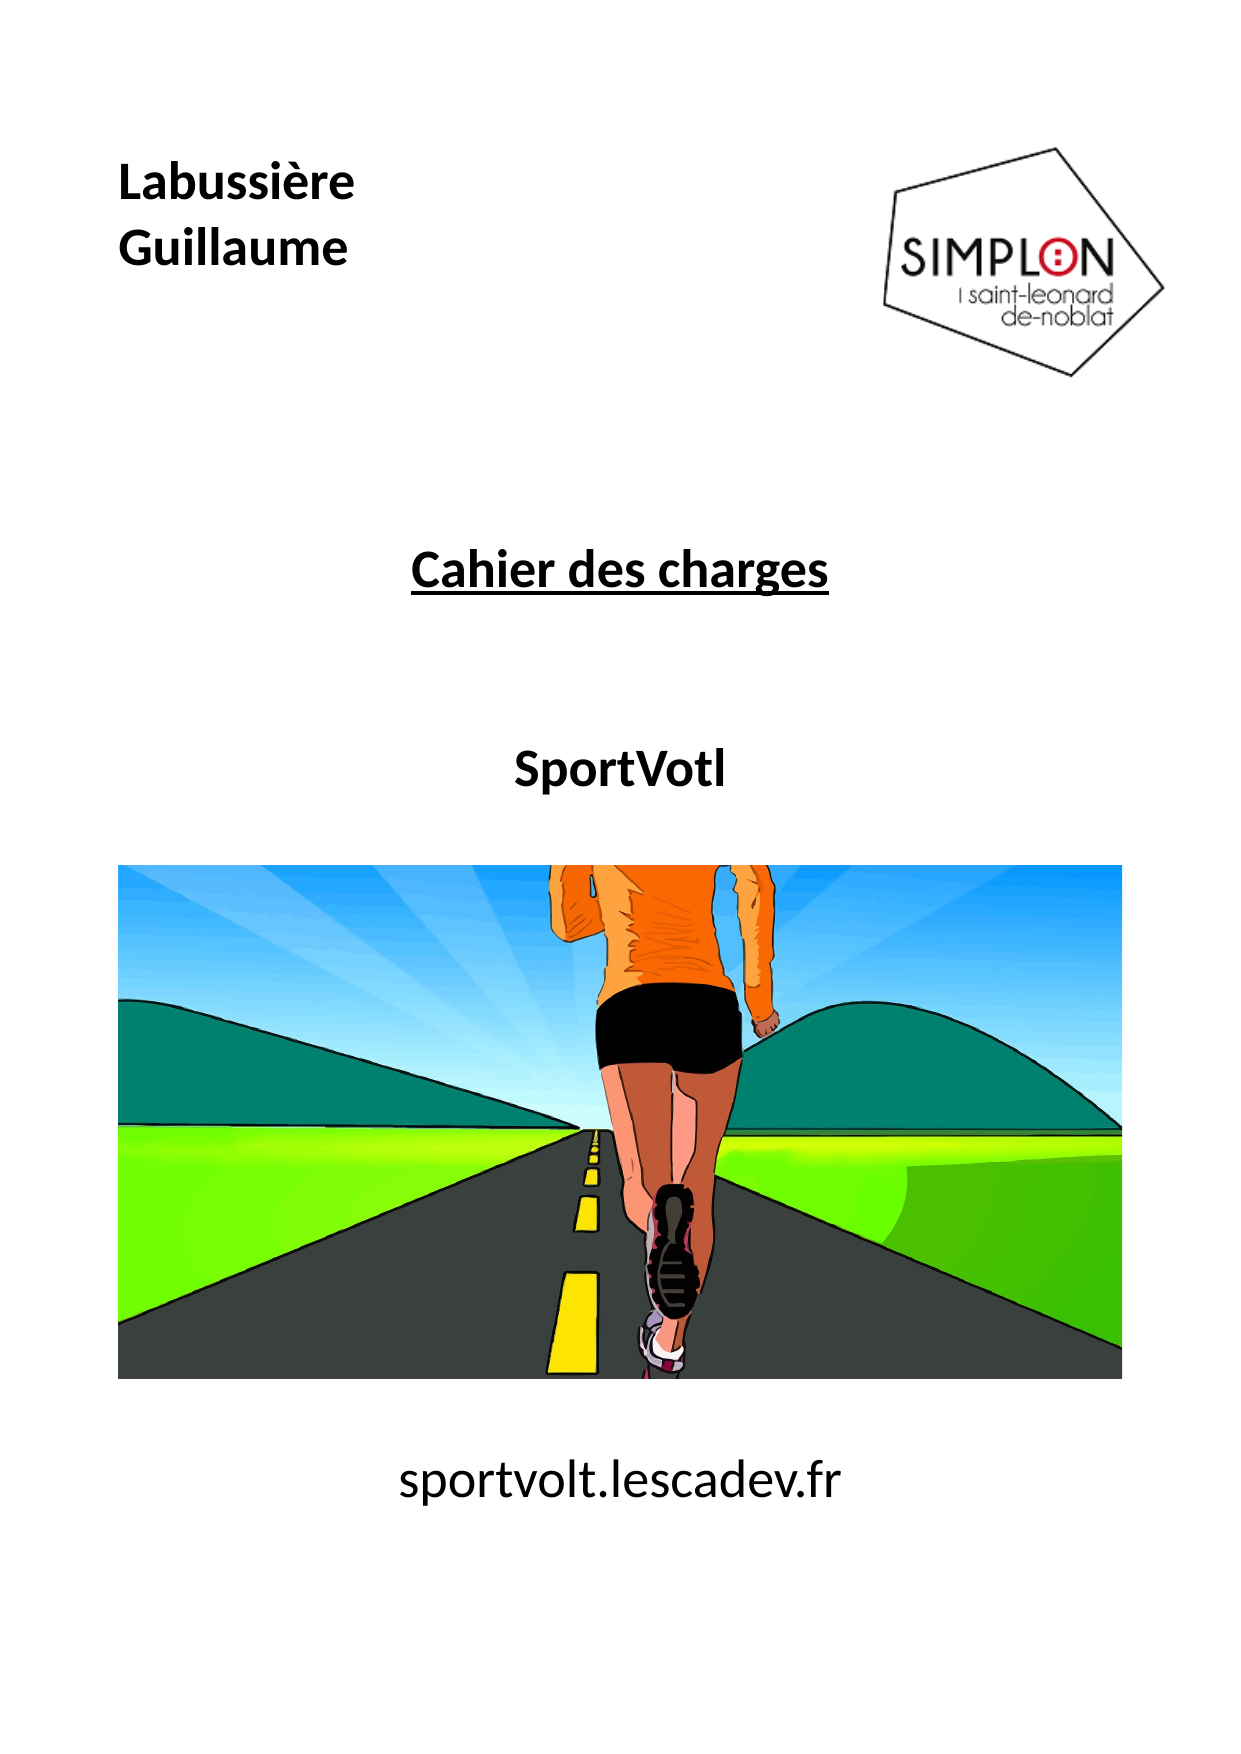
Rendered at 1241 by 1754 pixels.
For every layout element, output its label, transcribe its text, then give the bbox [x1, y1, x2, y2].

text sportvolt.lescadev.fr [118, 1445, 1122, 1511]
text Cahier des charges [118, 535, 1122, 601]
text Labussière [118, 147, 883, 213]
text Guillaume [118, 213, 883, 279]
picture [883, 122, 1165, 404]
picture [118, 865, 1123, 1379]
text SportVotl [118, 733, 1122, 800]
